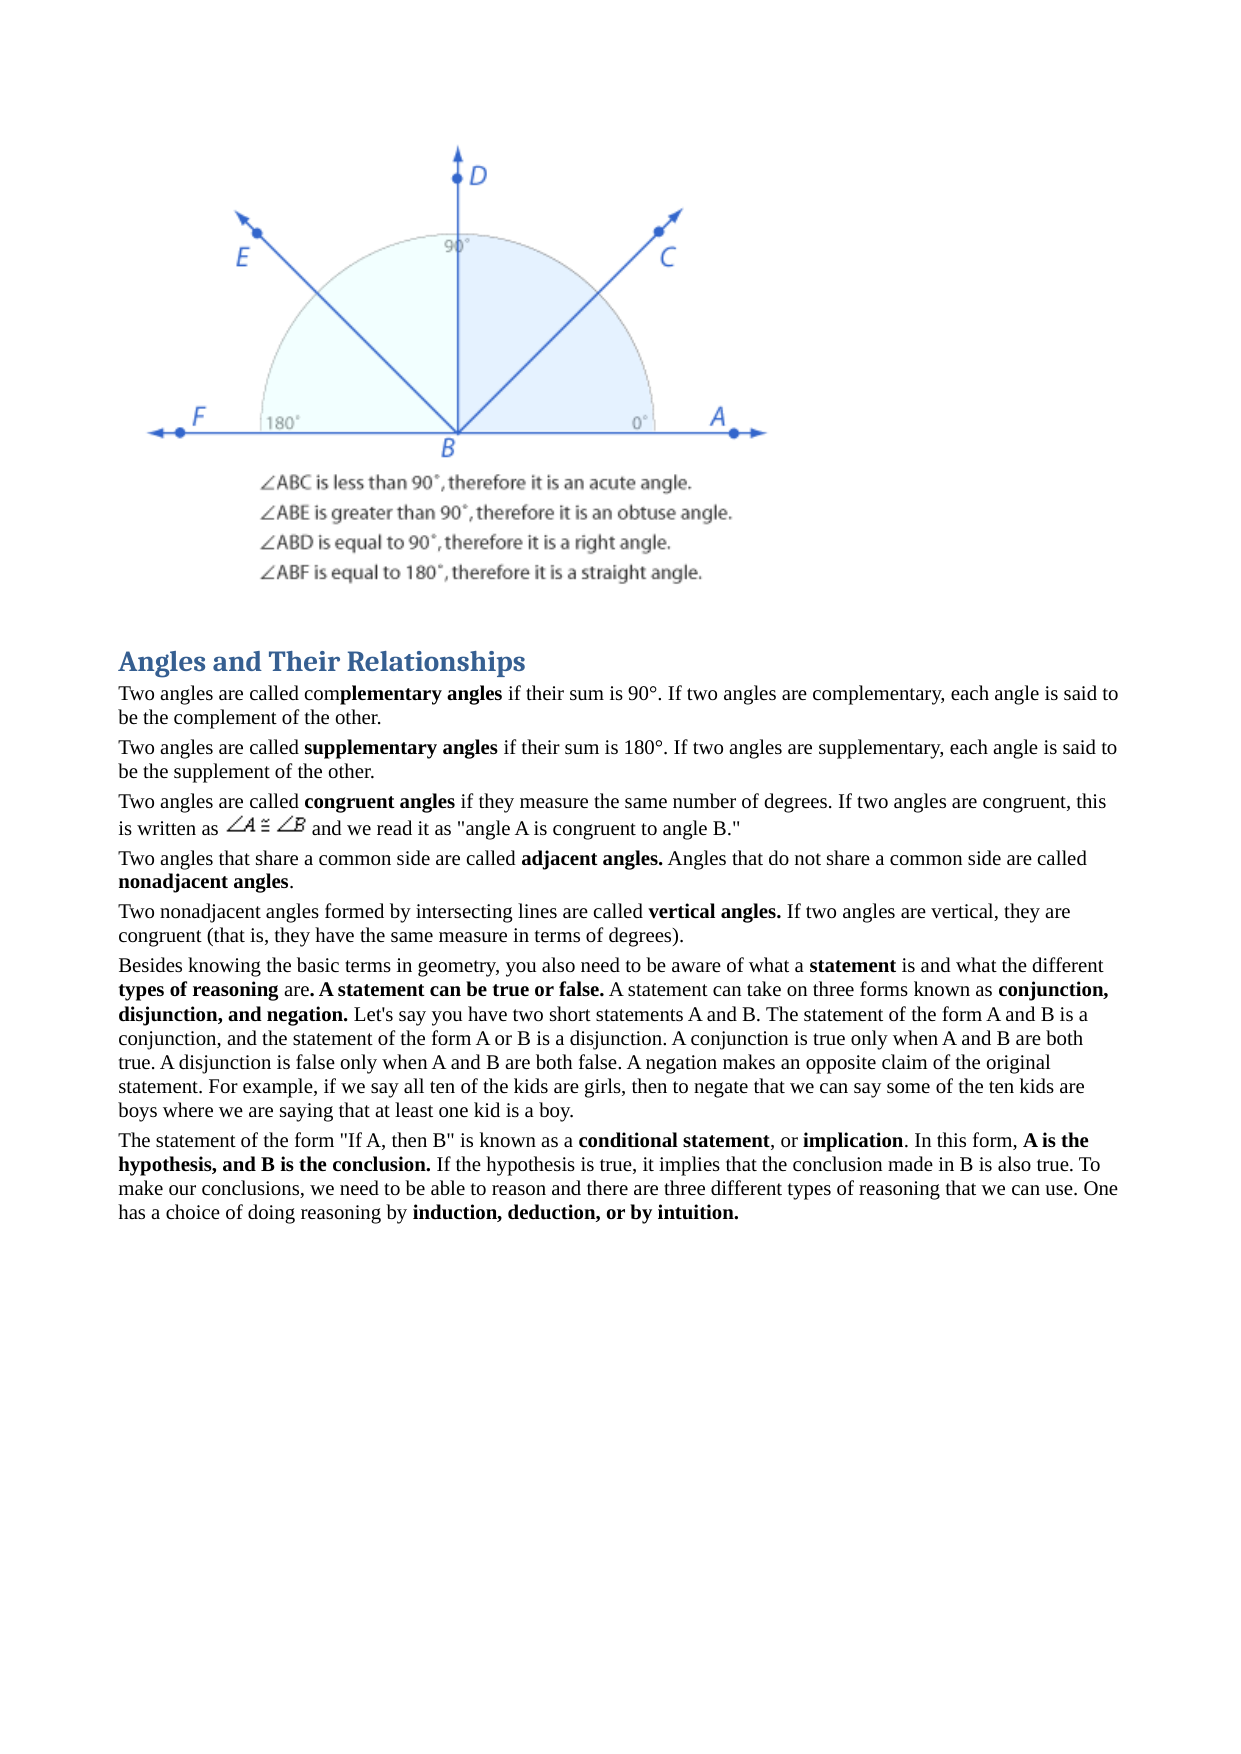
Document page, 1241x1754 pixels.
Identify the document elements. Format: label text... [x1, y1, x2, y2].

text Two angles are called congruent angles if they measure the same number of degrees. If two angles are congruent, this is written as and we read it as "angle A is congruent to angle B." [118, 789, 1122, 839]
text Besides knowing the basic terms in geometry, you also need to be aware of what a statement is and what the different types of reasoning are. A statement can be true or false. A statement can take on three forms known as conjunction, disjunction, and negation. Let's say you have two short statements A and B. The statement of the form A and B is a conjunction, and the statement of the form A or B is a disjunction. A conjunction is true only when A and B are both true. A disjunction is false only when A and B are both false. A negation makes an opposite claim of the original statement. For example, if we say all ten of the kids are girls, then to negate that we can say some of the ten kids are boys where we are saying that at least one kid is a boy. [118, 953, 1122, 1122]
picture [118, 118, 795, 595]
text Two nonadjacent angles formed by intersecting lines are called vertical angles. If two angles are vertical, they are congruent (that is, they have the same measure in terms of degrees). [118, 899, 1122, 947]
subtitle Angles and Their Relationships [118, 645, 1122, 678]
picture [224, 813, 312, 835]
text Two angles that share a common side are called adjacent angles. Angles that do not share a common side are called nonadjacent angles. [118, 845, 1122, 893]
text The statement of the form "If A, then B" is known as a conditional statement, or implication. In this form, A is the hypothesis, and B is the conclusion. If the hypothesis is true, it implies that the conclusion made in B is also true. To make our conclusions, we need to be able to reason and there are three different types of reasoning that we can use. One has a choice of doing reasoning by induction, deduction, or by intuition. [118, 1128, 1122, 1224]
text Two angles are called supplementary angles if their sum is 180°. If two angles are supplementary, each angle is said to be the supplement of the other. [118, 735, 1122, 783]
text Two angles are called complementary angles if their sum is 90°. If two angles are complementary, each angle is said to be the complement of the other. [118, 681, 1122, 729]
